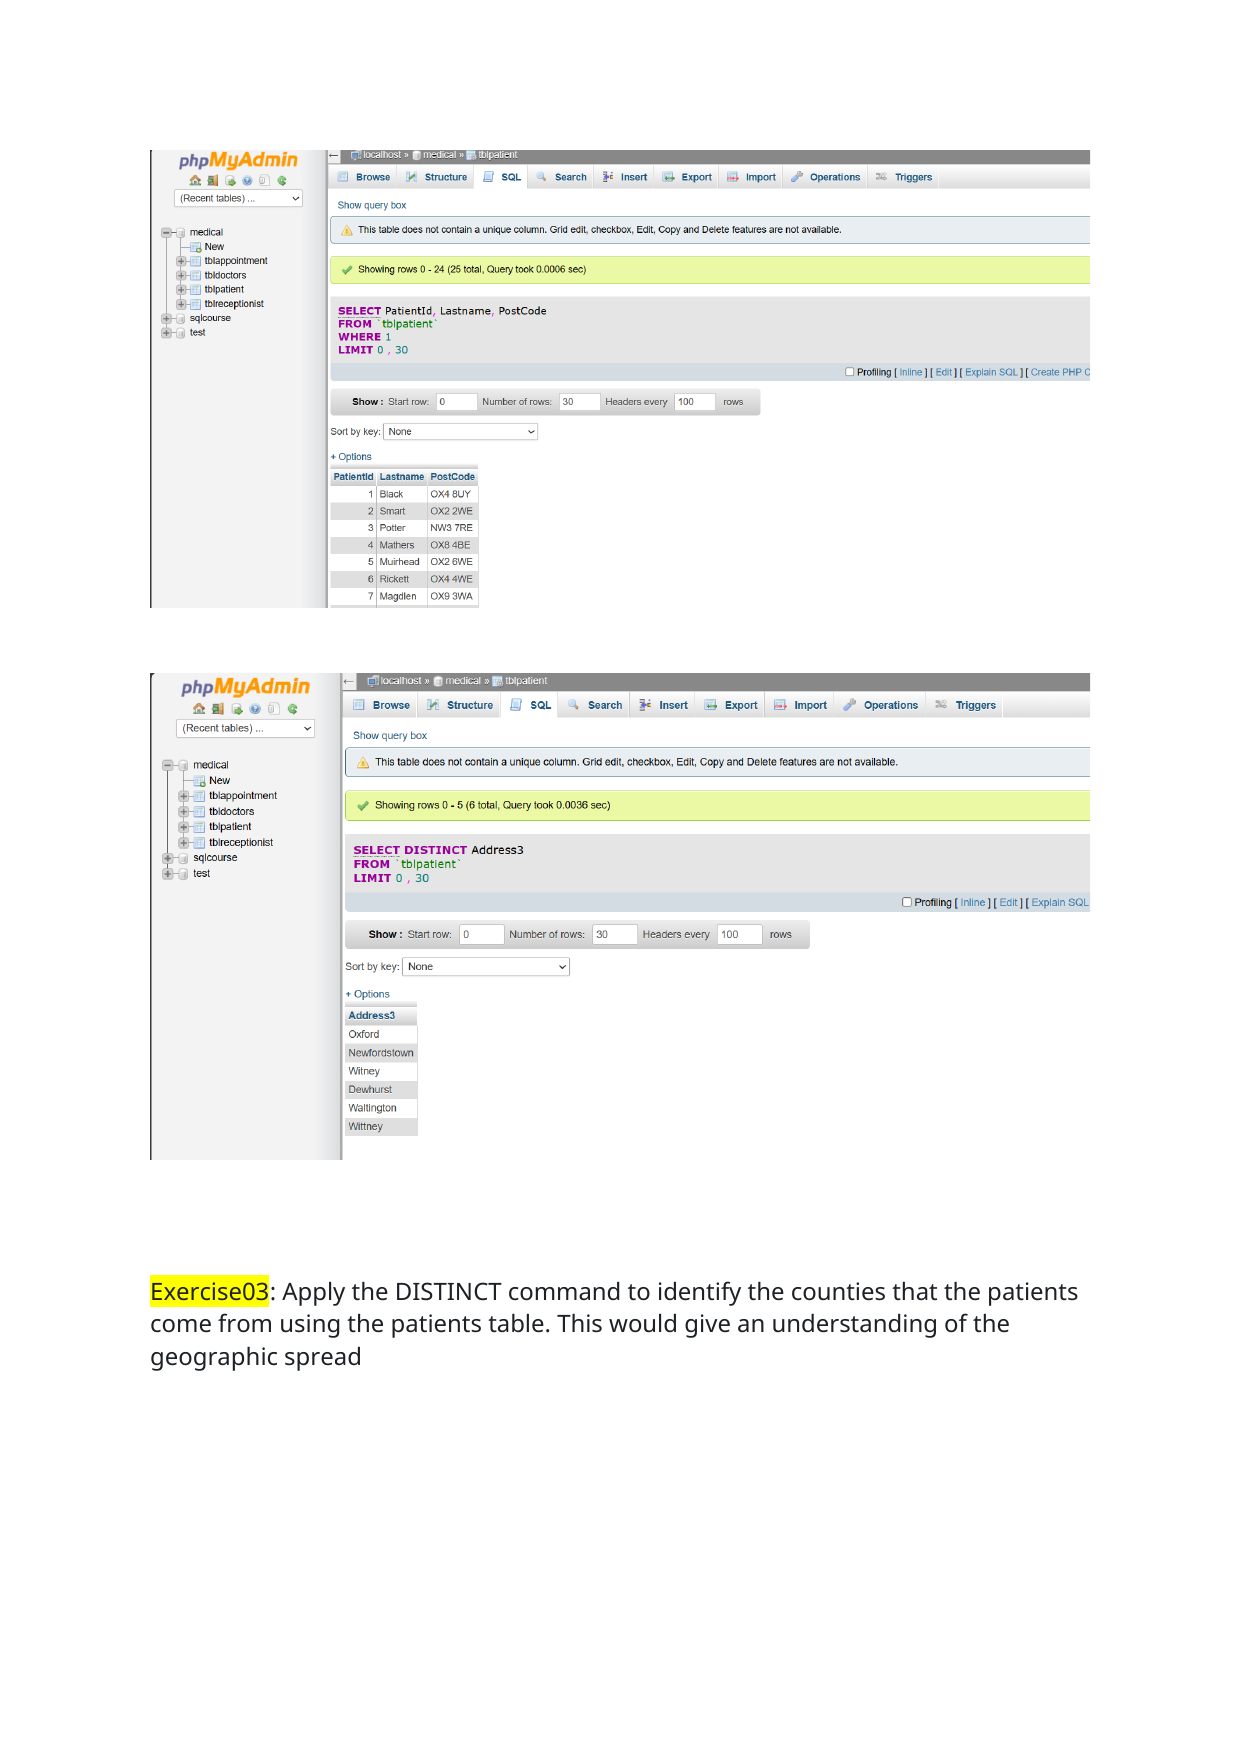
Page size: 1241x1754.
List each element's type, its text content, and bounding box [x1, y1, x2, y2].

text Exercise03: Apply the DISTINCT command to identify the counties that the patients come from using the patients table. This would give an understanding of the geographic spread [150, 1275, 1090, 1372]
